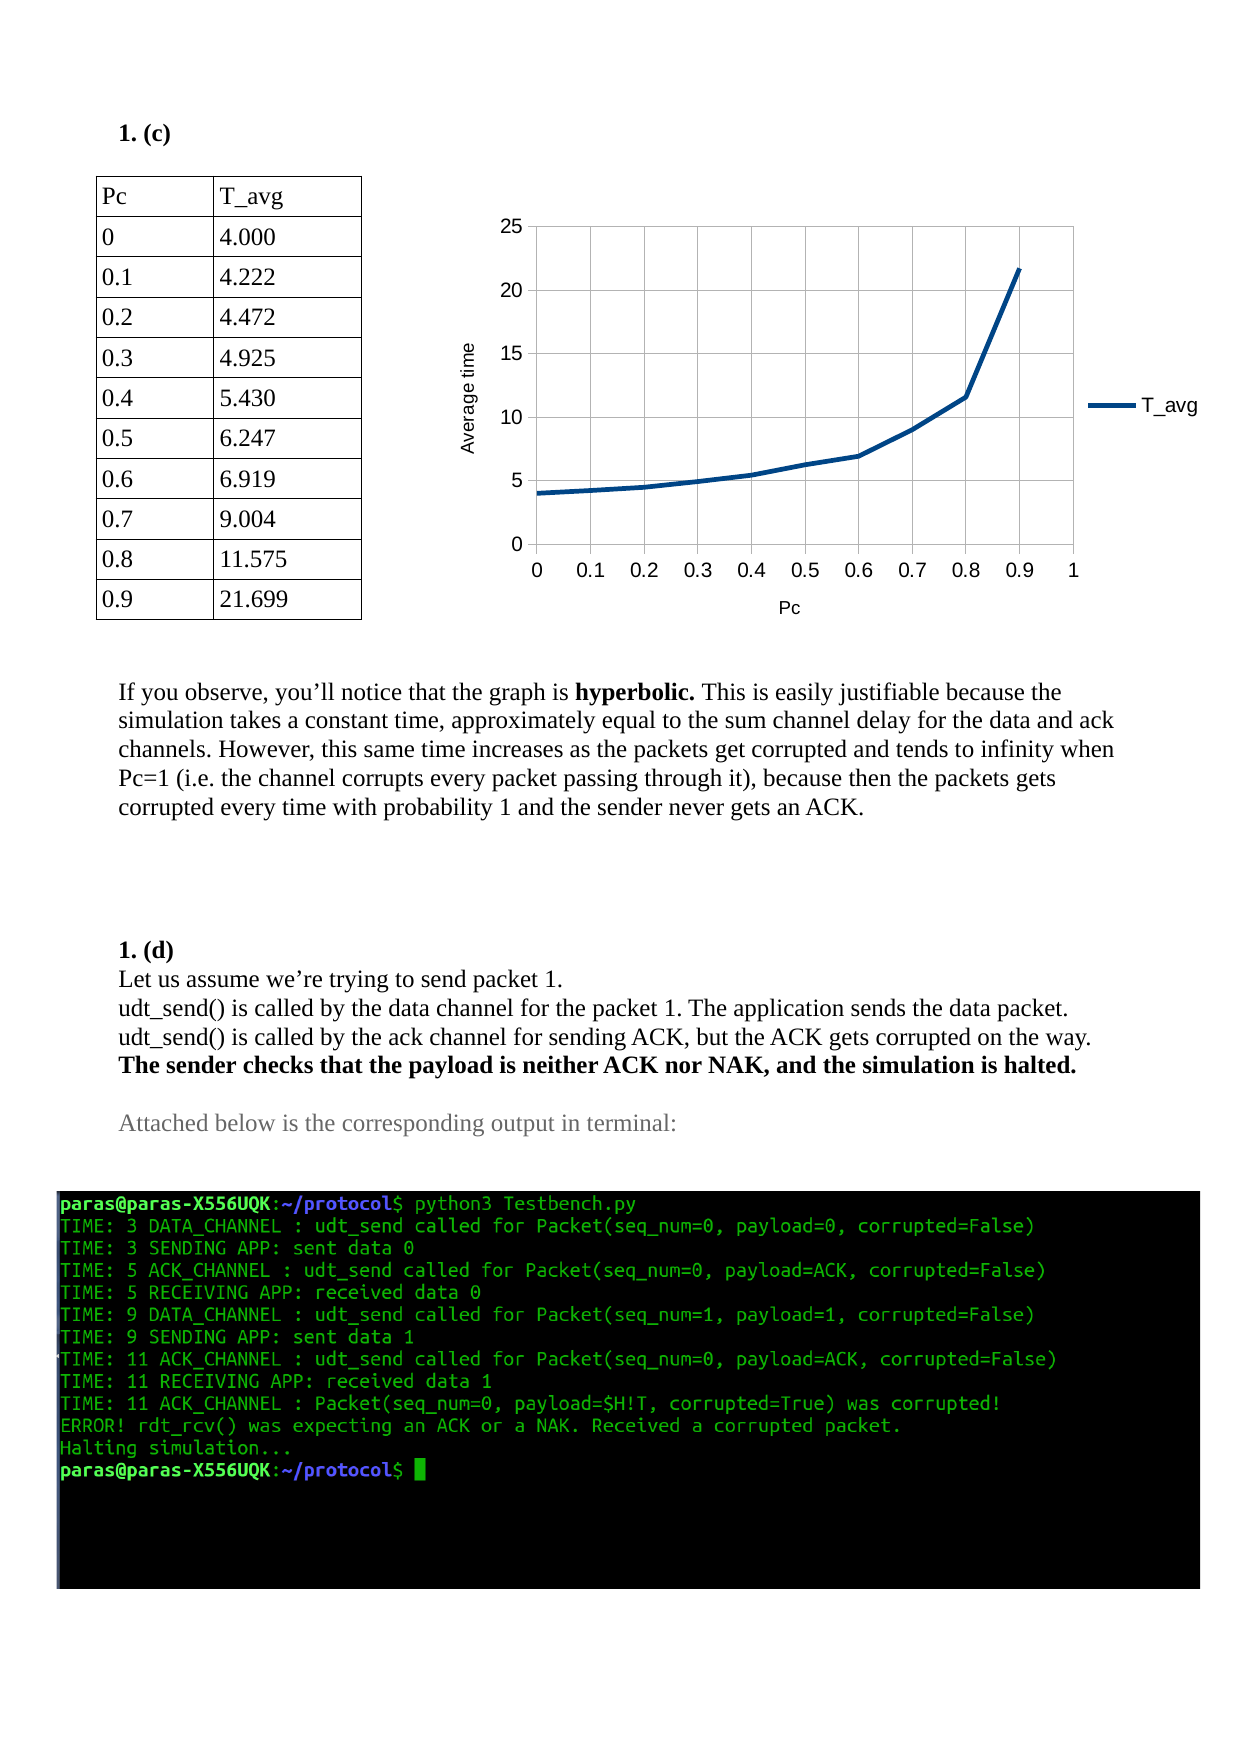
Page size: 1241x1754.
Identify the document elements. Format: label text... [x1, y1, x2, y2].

table_header T_avg [214, 177, 361, 216]
table_cell 4.222 [214, 257, 361, 297]
table_cell 0.5 [97, 419, 213, 458]
table_cell 0.9 [97, 580, 213, 619]
table_cell 4.000 [214, 217, 361, 256]
table_cell 0 [97, 217, 213, 256]
text 1. (d) [118, 935, 1122, 964]
table_cell 0.2 [97, 298, 213, 337]
table_cell 9.004 [214, 499, 361, 538]
text udt_send() is called by the ack channel for sending ACK, but the ACK gets corrupted on the way. [118, 1022, 1122, 1050]
text If you observe, you’ll notice that the graph is hyperbolic. This is easily justifiable because the simulation takes a constant time, approximately equal to the sum channel delay for the data and ack channels. However, this same time increases as the packets get corrupted and tends to infinity when Pc=1 (i.e. the channel corrupts every packet passing through it), because then the packets gets corrupted every time with probability 1 and the sender never gets an ACK. [118, 677, 1122, 820]
table_cell 6.247 [214, 419, 361, 458]
table_cell 21.699 [214, 580, 361, 619]
table_cell 0.1 [97, 257, 213, 297]
table_cell 5.430 [214, 378, 361, 417]
table_cell 0.8 [97, 540, 213, 579]
table_cell 4.925 [214, 338, 361, 377]
table_cell 11.575 [214, 540, 361, 579]
text udt_send() is called by the data channel for the packet 1. The application sends the data packet. [118, 993, 1122, 1022]
table_header Pc [97, 177, 213, 216]
table_cell 4.472 [214, 298, 361, 337]
table_cell 0.4 [97, 378, 213, 417]
text The sender checks that the payload is neither ACK nor NAK, and the simulation is halted. [118, 1050, 1122, 1079]
table_cell 0.3 [97, 338, 213, 377]
text 1. (c) [118, 118, 1122, 147]
table_cell 0.6 [97, 459, 213, 498]
text Attached below is the corresponding output in terminal: [118, 1108, 1122, 1137]
table_cell 0.7 [97, 499, 213, 538]
table_cell 6.919 [214, 459, 361, 498]
text Let us assume we’re trying to send packet 1. [118, 964, 1122, 993]
picture [56, 1191, 1201, 1589]
